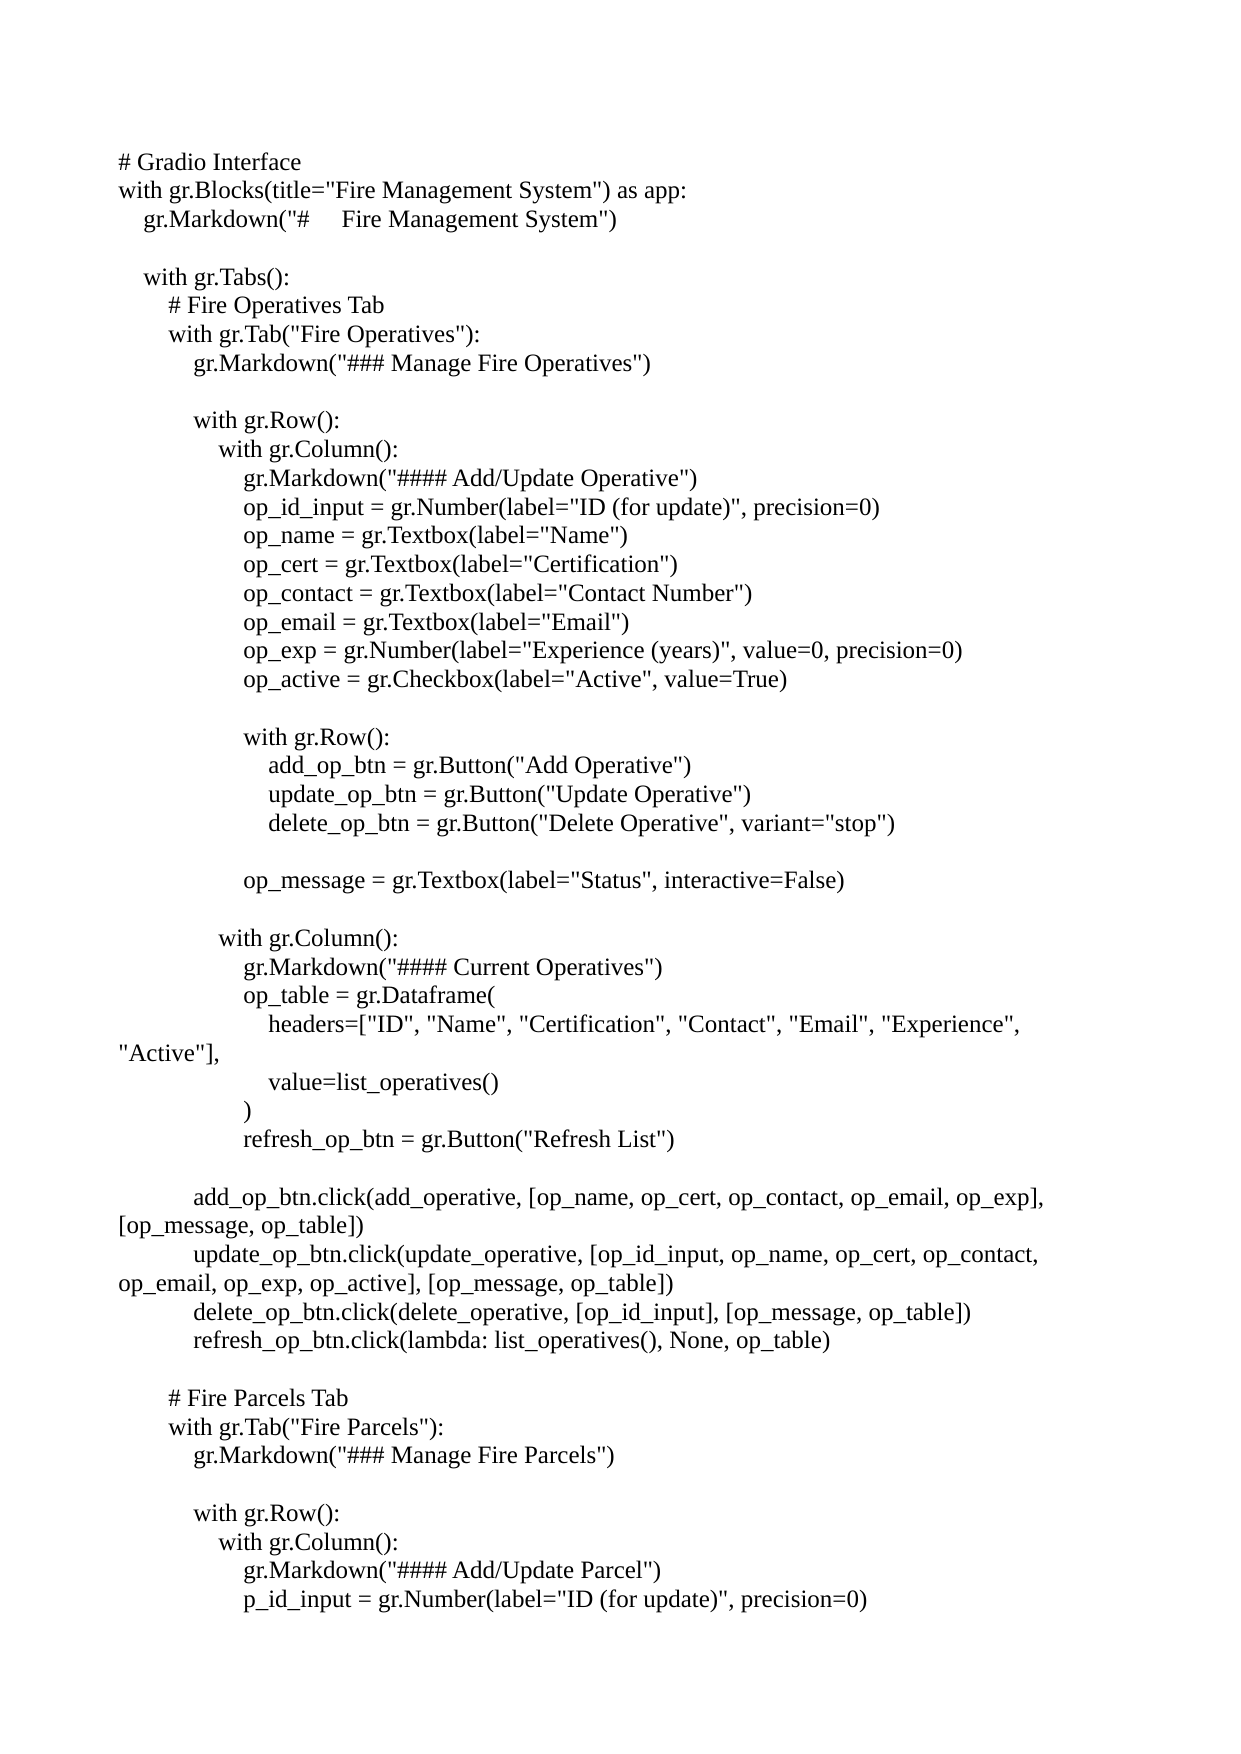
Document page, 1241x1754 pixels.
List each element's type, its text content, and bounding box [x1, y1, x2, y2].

text delete_op_btn = gr.Button("Delete Operative", variant="stop") [118, 808, 1122, 837]
text op_exp = gr.Number(label="Experience (years)", value=0, precision=0) [118, 636, 1122, 664]
text with gr.Row(): [118, 722, 1122, 751]
text # Gradio Interface [118, 147, 1122, 176]
text op_id_input = gr.Number(label="ID (for update)", precision=0) [118, 492, 1122, 521]
text gr.Markdown("# 🔥 Fire Management System") [118, 204, 1122, 233]
text op_contact = gr.Textbox(label="Contact Number") [118, 578, 1122, 607]
text with gr.Row(): [118, 406, 1122, 434]
text # Fire Parcels Tab [118, 1383, 1122, 1412]
text refresh_op_btn = gr.Button("Refresh List") [118, 1124, 1122, 1153]
text op_name = gr.Textbox(label="Name") [118, 521, 1122, 549]
text gr.Markdown("### Manage Fire Operatives") [118, 348, 1122, 377]
text op_message = gr.Textbox(label="Status", interactive=False) [118, 866, 1122, 894]
text delete_op_btn.click(delete_operative, [op_id_input], [op_message, op_table]) [118, 1297, 1122, 1326]
text with gr.Tab("Fire Operatives"): [118, 319, 1122, 348]
text add_op_btn.click(add_operative, [op_name, op_cert, op_contact, op_email, op_exp], [op_message, op_table]) [118, 1182, 1122, 1239]
text p_id_input = gr.Number(label="ID (for update)", precision=0) [118, 1584, 1122, 1613]
text with gr.Column(): [118, 1527, 1122, 1556]
text gr.Markdown("#### Add/Update Parcel") [118, 1556, 1122, 1584]
text gr.Markdown("#### Add/Update Operative") [118, 463, 1122, 492]
text with gr.Blocks(title="Fire Management System") as app: [118, 176, 1122, 204]
text op_table = gr.Dataframe( [118, 981, 1122, 1009]
text update_op_btn = gr.Button("Update Operative") [118, 779, 1122, 808]
text value=list_operatives() [118, 1067, 1122, 1096]
text ) [118, 1096, 1122, 1124]
text add_op_btn = gr.Button("Add Operative") [118, 751, 1122, 779]
text gr.Markdown("### Manage Fire Parcels") [118, 1441, 1122, 1469]
text update_op_btn.click(update_operative, [op_id_input, op_name, op_cert, op_contact, op_email, op_exp, op_active], [op_message, op_table]) [118, 1239, 1122, 1297]
text with gr.Tab("Fire Parcels"): [118, 1412, 1122, 1441]
text op_email = gr.Textbox(label="Email") [118, 607, 1122, 636]
text with gr.Column(): [118, 923, 1122, 952]
text with gr.Row(): [118, 1498, 1122, 1527]
text # Fire Operatives Tab [118, 291, 1122, 319]
text headers=["ID", "Name", "Certification", "Contact", "Email", "Experience", "Active"], [118, 1009, 1122, 1067]
text op_cert = gr.Textbox(label="Certification") [118, 549, 1122, 578]
text gr.Markdown("#### Current Operatives") [118, 952, 1122, 981]
text op_active = gr.Checkbox(label="Active", value=True) [118, 664, 1122, 693]
text with gr.Tabs(): [118, 262, 1122, 291]
text refresh_op_btn.click(lambda: list_operatives(), None, op_table) [118, 1326, 1122, 1354]
text with gr.Column(): [118, 434, 1122, 463]
